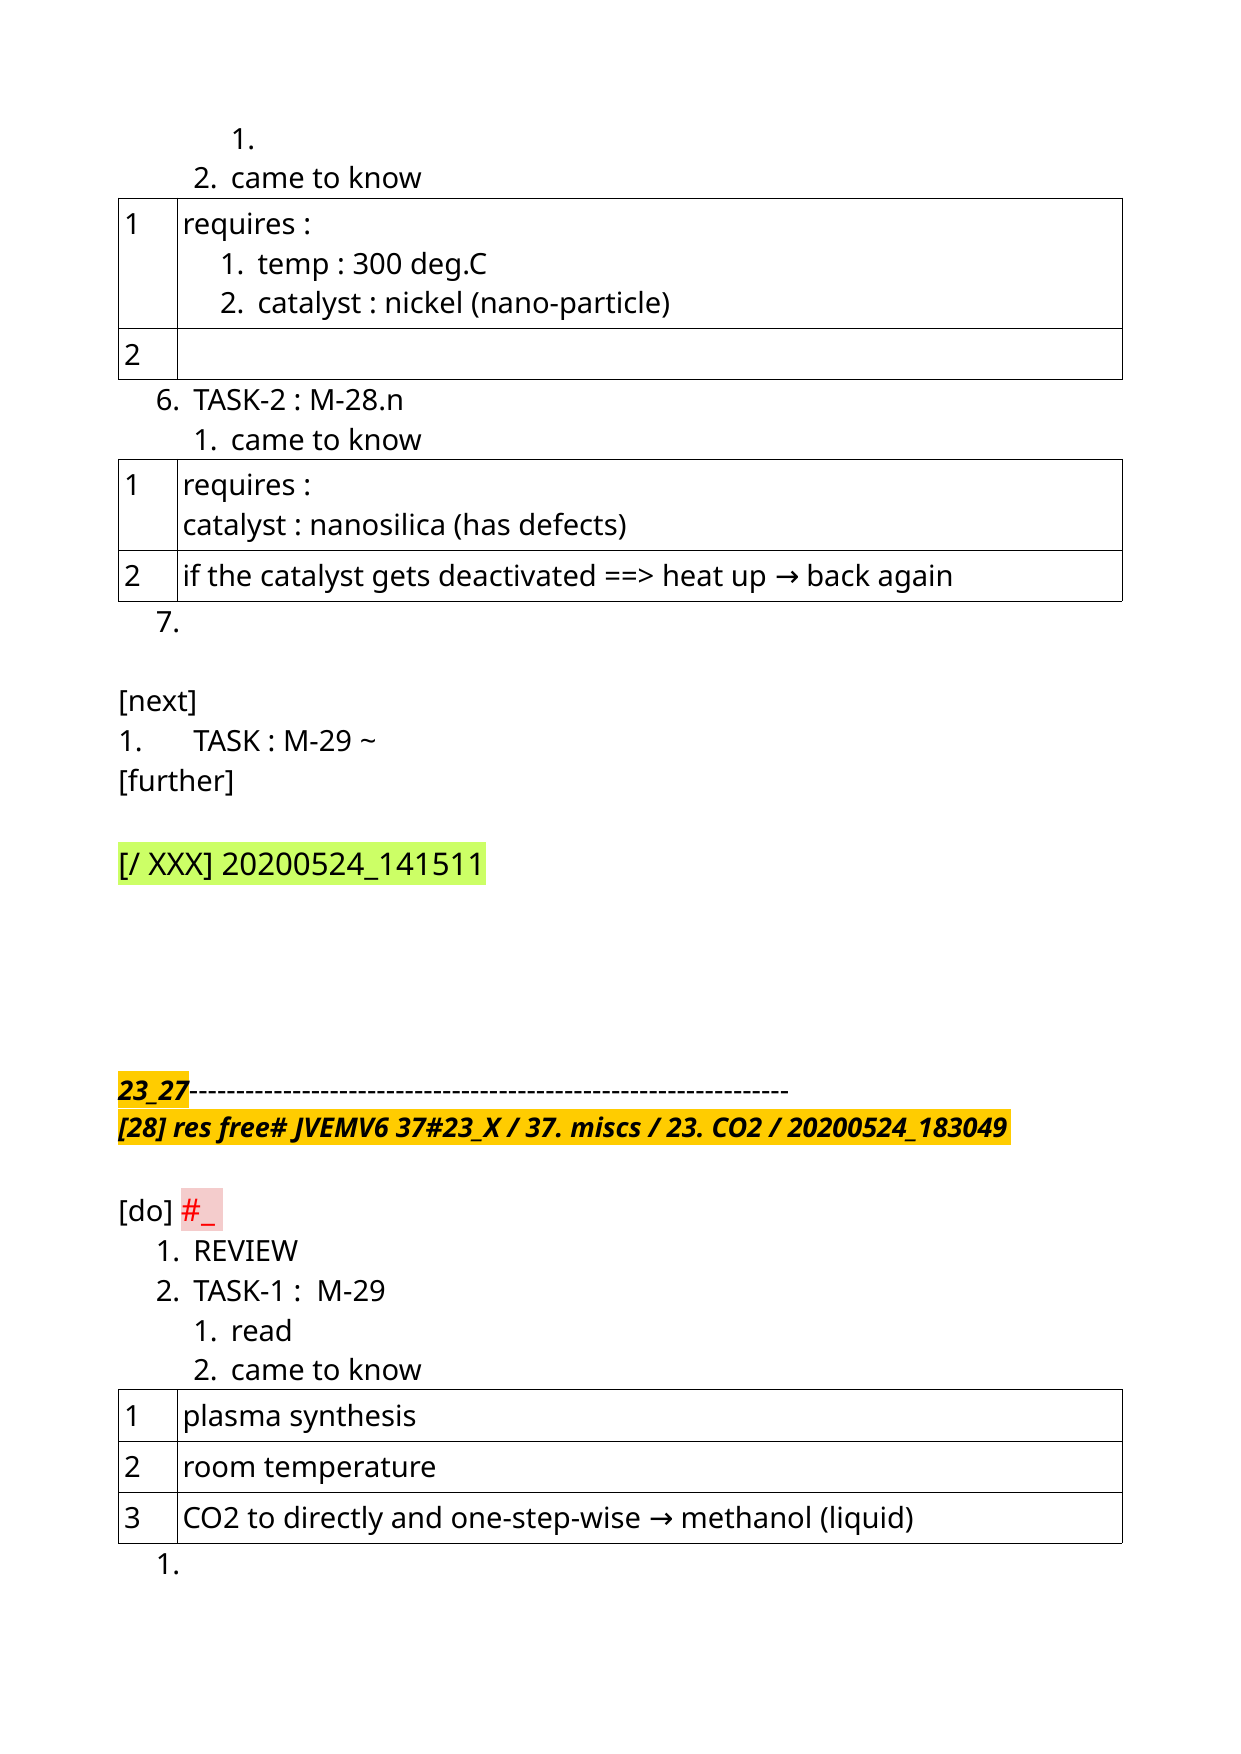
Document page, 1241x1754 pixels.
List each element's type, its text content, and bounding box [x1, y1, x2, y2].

text [do] #_ [118, 1188, 1122, 1231]
table_cell 3 [119, 1493, 177, 1543]
text [further] [118, 760, 1122, 799]
table_header 1 [119, 460, 177, 550]
list came to know [193, 158, 1122, 197]
table_cell CO2 to directly and one-step-wise → methanol (liquid) [178, 1493, 1122, 1543]
list TASK : M-29 ~ [118, 720, 1122, 760]
text [next] [118, 681, 1122, 720]
table_header 1 [119, 199, 177, 328]
table_cell 2 [119, 551, 177, 601]
table_header requires : catalyst : nanosilica (has defects) [178, 460, 1122, 550]
table_header requires : temp : 300 deg.C catalyst : nickel (nano-particle) [178, 199, 1122, 328]
table_cell [178, 329, 1122, 379]
list TASK-1 : M-29 [156, 1270, 1122, 1310]
text [/ XXX] 20200524_141511 [118, 799, 1122, 885]
list REVIEW [156, 1231, 1122, 1270]
text [28] res free# JVEMV6 37#23_X / 37. miscs / 23. CO2 / 20200524_183049 [118, 1108, 1122, 1145]
table_header plasma synthesis [178, 1390, 1122, 1441]
list came to know [193, 1349, 1122, 1389]
table_cell if the catalyst gets deactivated ==> heat up → back again [178, 551, 1122, 601]
text 23_27---------------------------------------------------------------- [118, 1069, 1122, 1108]
table_header 1 [119, 1390, 177, 1441]
table_cell 2 [119, 1442, 177, 1492]
list read [193, 1310, 1122, 1349]
list came to know [193, 419, 1122, 459]
table_cell 2 [119, 329, 177, 379]
list TASK-2 : M-28.n [156, 380, 1122, 419]
table_cell room temperature [178, 1442, 1122, 1492]
